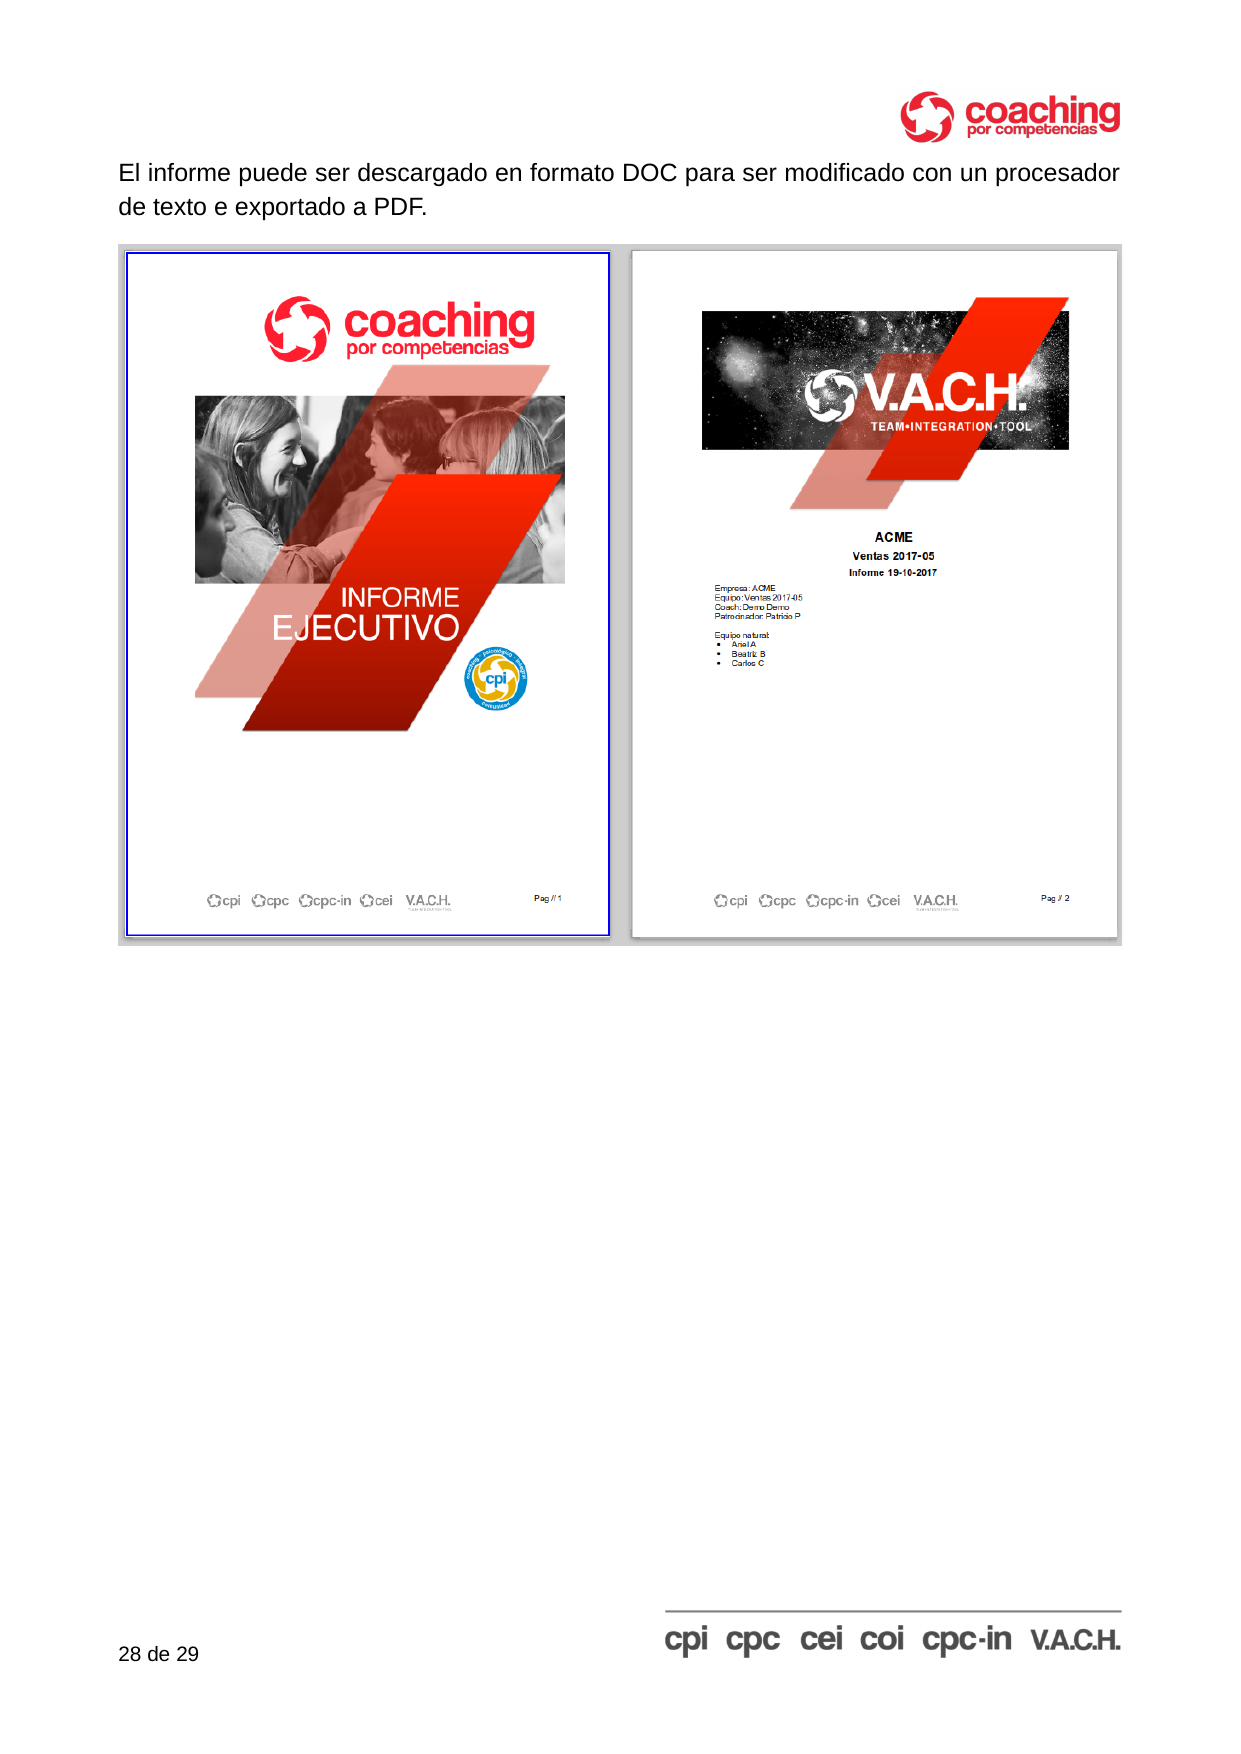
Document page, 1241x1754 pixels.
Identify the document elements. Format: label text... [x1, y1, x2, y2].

picture [118, 244, 1123, 946]
picture [661, 1609, 1123, 1661]
picture [897, 88, 1123, 146]
text El informe puede ser descargado en formato DOC para ser modificado con un procesador de texto e exportado a PDF. [118, 158, 1122, 221]
